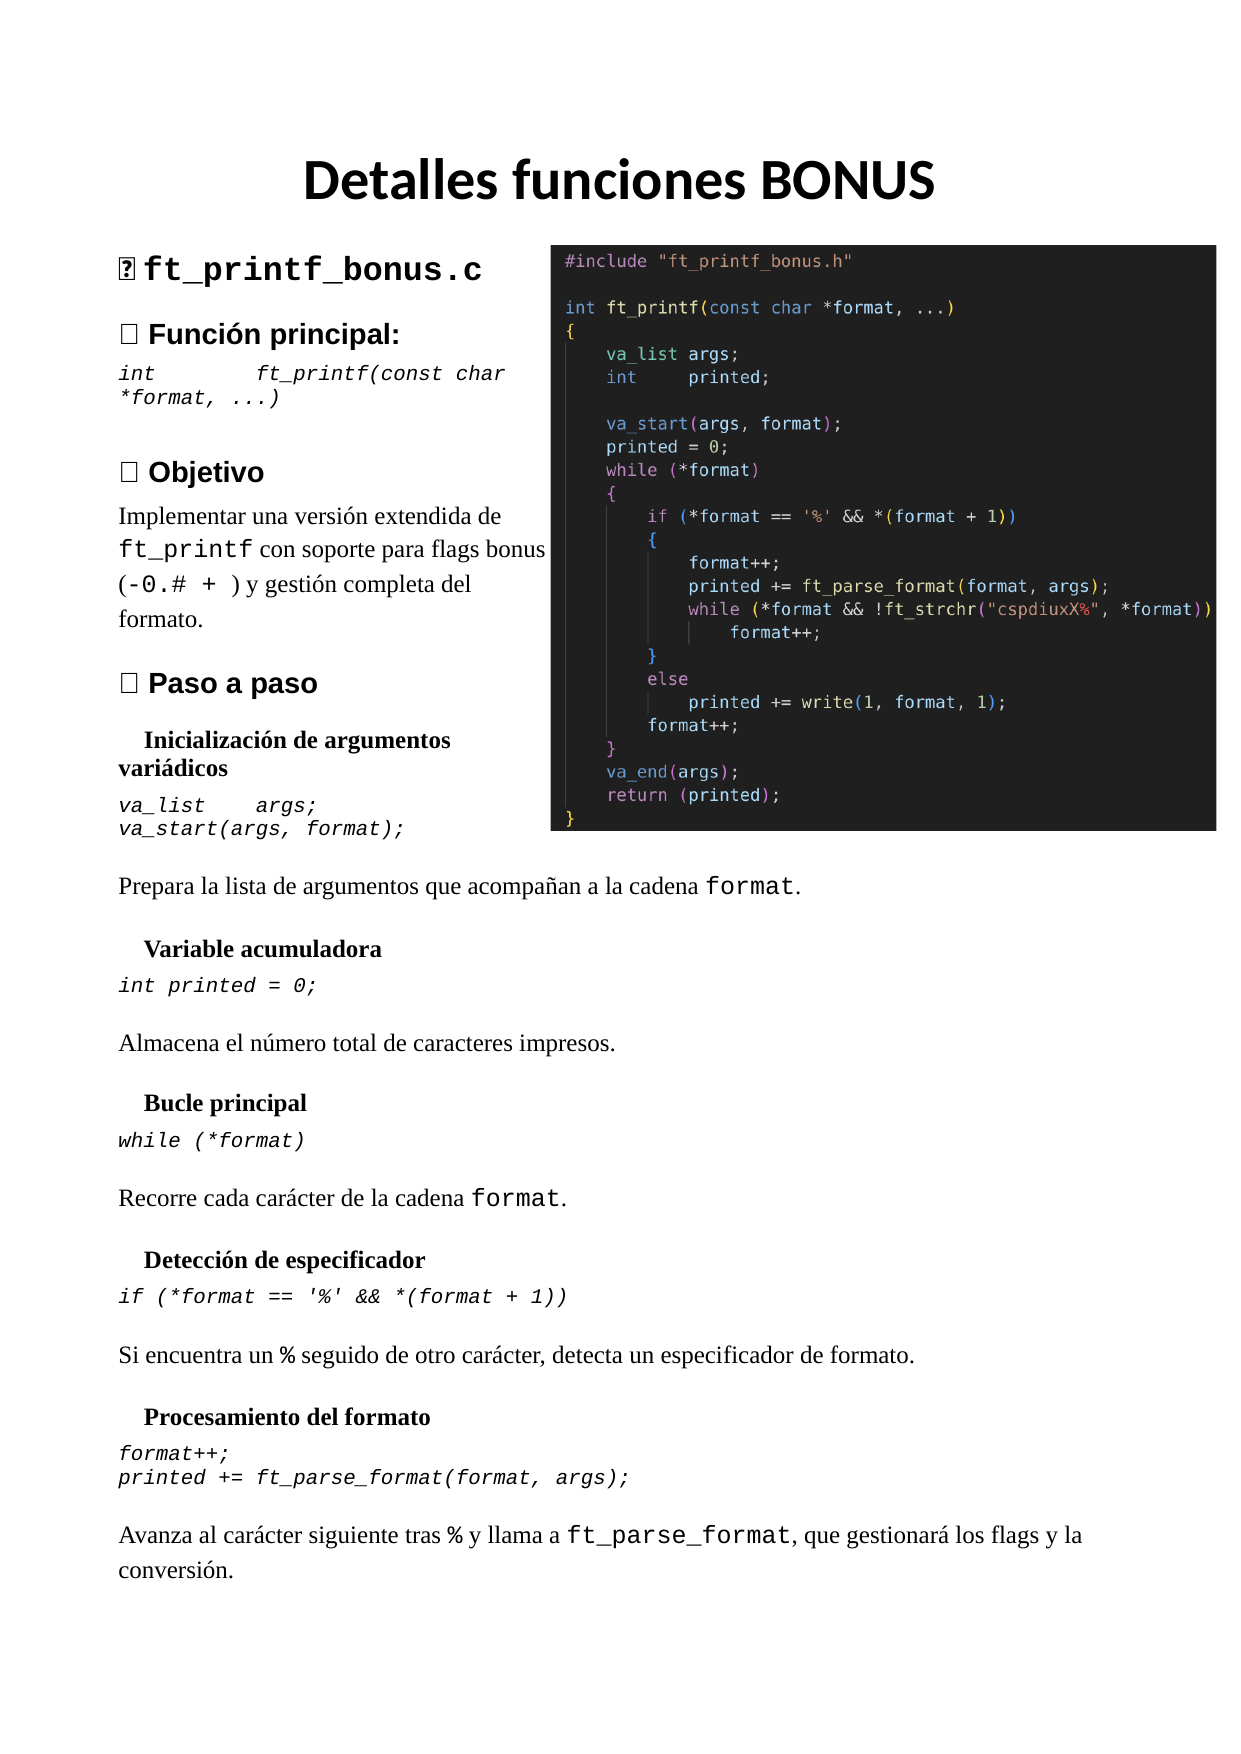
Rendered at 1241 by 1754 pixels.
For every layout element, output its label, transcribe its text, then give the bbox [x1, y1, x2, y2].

text printed += ft_parse_format(format, args); [118, 1467, 1122, 1491]
picture [550, 245, 1217, 831]
text Almacena el número total de caracteres impresos. [118, 1028, 1122, 1057]
subtitle ✅ Inicialización de argumentos variádicos [118, 725, 550, 782]
text va_list args; [118, 795, 550, 818]
text while (*format) [118, 1130, 1122, 1153]
text if (*format == '%' && *(format + 1)) [118, 1287, 1122, 1310]
text Prepara la lista de argumentos que acompañan a la cadena format. [118, 871, 1122, 902]
text va_start(args, format); [118, 818, 1122, 842]
subtitle 📄 ft_printf_bonus.c [118, 248, 550, 290]
subtitle 🧠 Paso a paso [118, 666, 550, 700]
subtitle ✅ Detección de especificador [118, 1245, 1122, 1274]
text Implementar una versión extendida de ft_printf con soporte para flags bonus (-0.# + ) y gestión completa del formato. [118, 501, 550, 633]
text Recorre cada carácter de la cadena format. [118, 1183, 1122, 1214]
text int ft_printf(const char *format, ...) [118, 363, 550, 411]
subtitle ✅ Variable acumuladora [118, 934, 1122, 963]
title Detalles funciones BONUS [118, 143, 1122, 214]
subtitle 📌 Objetivo [118, 455, 550, 488]
text Si encuentra un % seguido de otro carácter, detecta un especificador de formato. [118, 1340, 1122, 1371]
subtitle ✅ Bucle principal [118, 1088, 1122, 1117]
text format++; [118, 1443, 1122, 1467]
text int printed = 0; [118, 975, 1122, 999]
subtitle ✅ Procesamiento del formato [118, 1402, 1122, 1431]
text Avanza al carácter siguiente tras % y llama a ft_parse_format, que gestionará los flags y la conversión. [118, 1520, 1122, 1584]
subtitle 🔧 Función principal: [118, 317, 550, 351]
